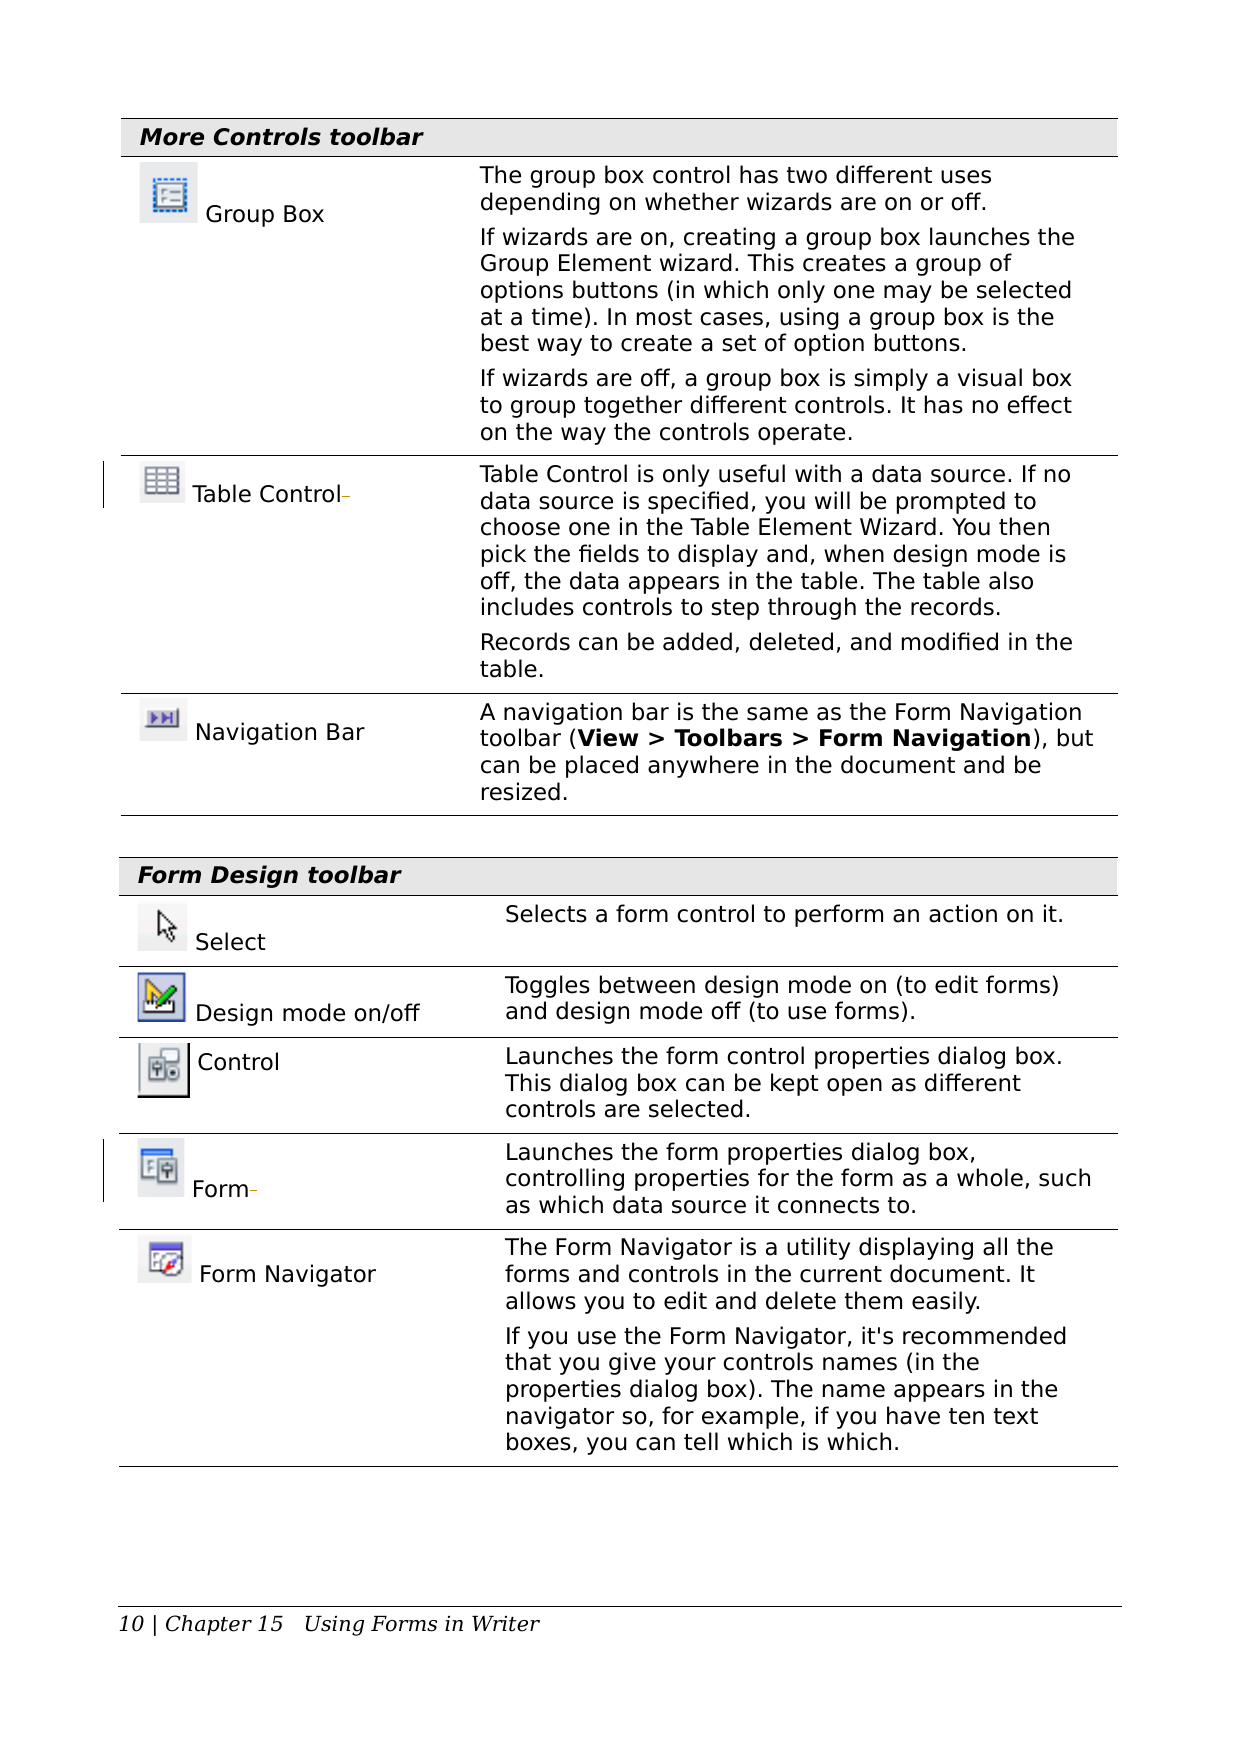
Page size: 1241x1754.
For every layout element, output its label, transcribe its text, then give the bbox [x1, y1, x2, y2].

picture [137, 1043, 190, 1098]
picture [137, 900, 188, 951]
table_cell Table Control is only useful with a data source. If no data source is specified, you will be prompted to choose one in the Table Element Wizard. You then pick the fields to display and, when design mode is off, the data appears in the table. The table also includes controls to step through the records. Records can be added, deleted, and modified in the table. [461, 456, 1117, 693]
table_cell Select [119, 896, 486, 966]
table_cell Form [119, 1134, 486, 1229]
picture [137, 971, 188, 1022]
table_cell Navigation Bar [121, 694, 461, 815]
table_header [461, 119, 1117, 156]
table_cell Launches the form control properties dialog box. This dialog box can be kept open as different controls are selected. [486, 1038, 1117, 1133]
table_cell The group box control has two different uses depending on whether wizards are on or off. If wizards are on, creating a group box launches the Group Element wizard. This creates a group of options buttons (in which only one may be selected at a time). In most cases, using a group box is the best way to create a set of option buttons. If wizards are off, a group box is simply a visual box to group together different controls. It has no effect on the way the controls operate. [461, 157, 1117, 455]
table_cell A navigation bar is the same as the Form Navigation toolbar (View > Toolbars > Form Navigation), but can be placed anywhere in the document and be resized. [461, 694, 1117, 815]
table_header Form Design toolbar [119, 858, 486, 895]
table_cell Control [119, 1038, 486, 1133]
table_cell Toggles between design mode on (to edit forms) and design mode off (to use forms). [486, 967, 1117, 1037]
table_cell Group Box [121, 157, 461, 455]
picture [139, 461, 186, 503]
picture [137, 1234, 192, 1283]
table_cell Design mode on/off [119, 967, 486, 1037]
table_cell The Form Navigator is a utility displaying all the forms and controls in the current document. It allows you to edit and delete them easily. If you use the Form Navigator, it's recommended that you give your controls names (in the properties dialog box). The name appears in the navigator so, for example, if you have ten text boxes, you can tell which is which. [486, 1230, 1117, 1466]
table_cell Selects a form control to perform an action on it. [486, 896, 1117, 966]
table_cell Table Control [121, 456, 461, 693]
table_header More Controls toolbar [121, 119, 461, 156]
picture [137, 1138, 185, 1197]
table_cell Launches the form properties dialog box, controlling properties for the form as a whole, such as which data source it connects to. [486, 1134, 1117, 1229]
picture [139, 698, 188, 741]
table_cell Form Navigator [119, 1230, 486, 1466]
picture [139, 162, 198, 223]
table_header [486, 858, 1117, 895]
